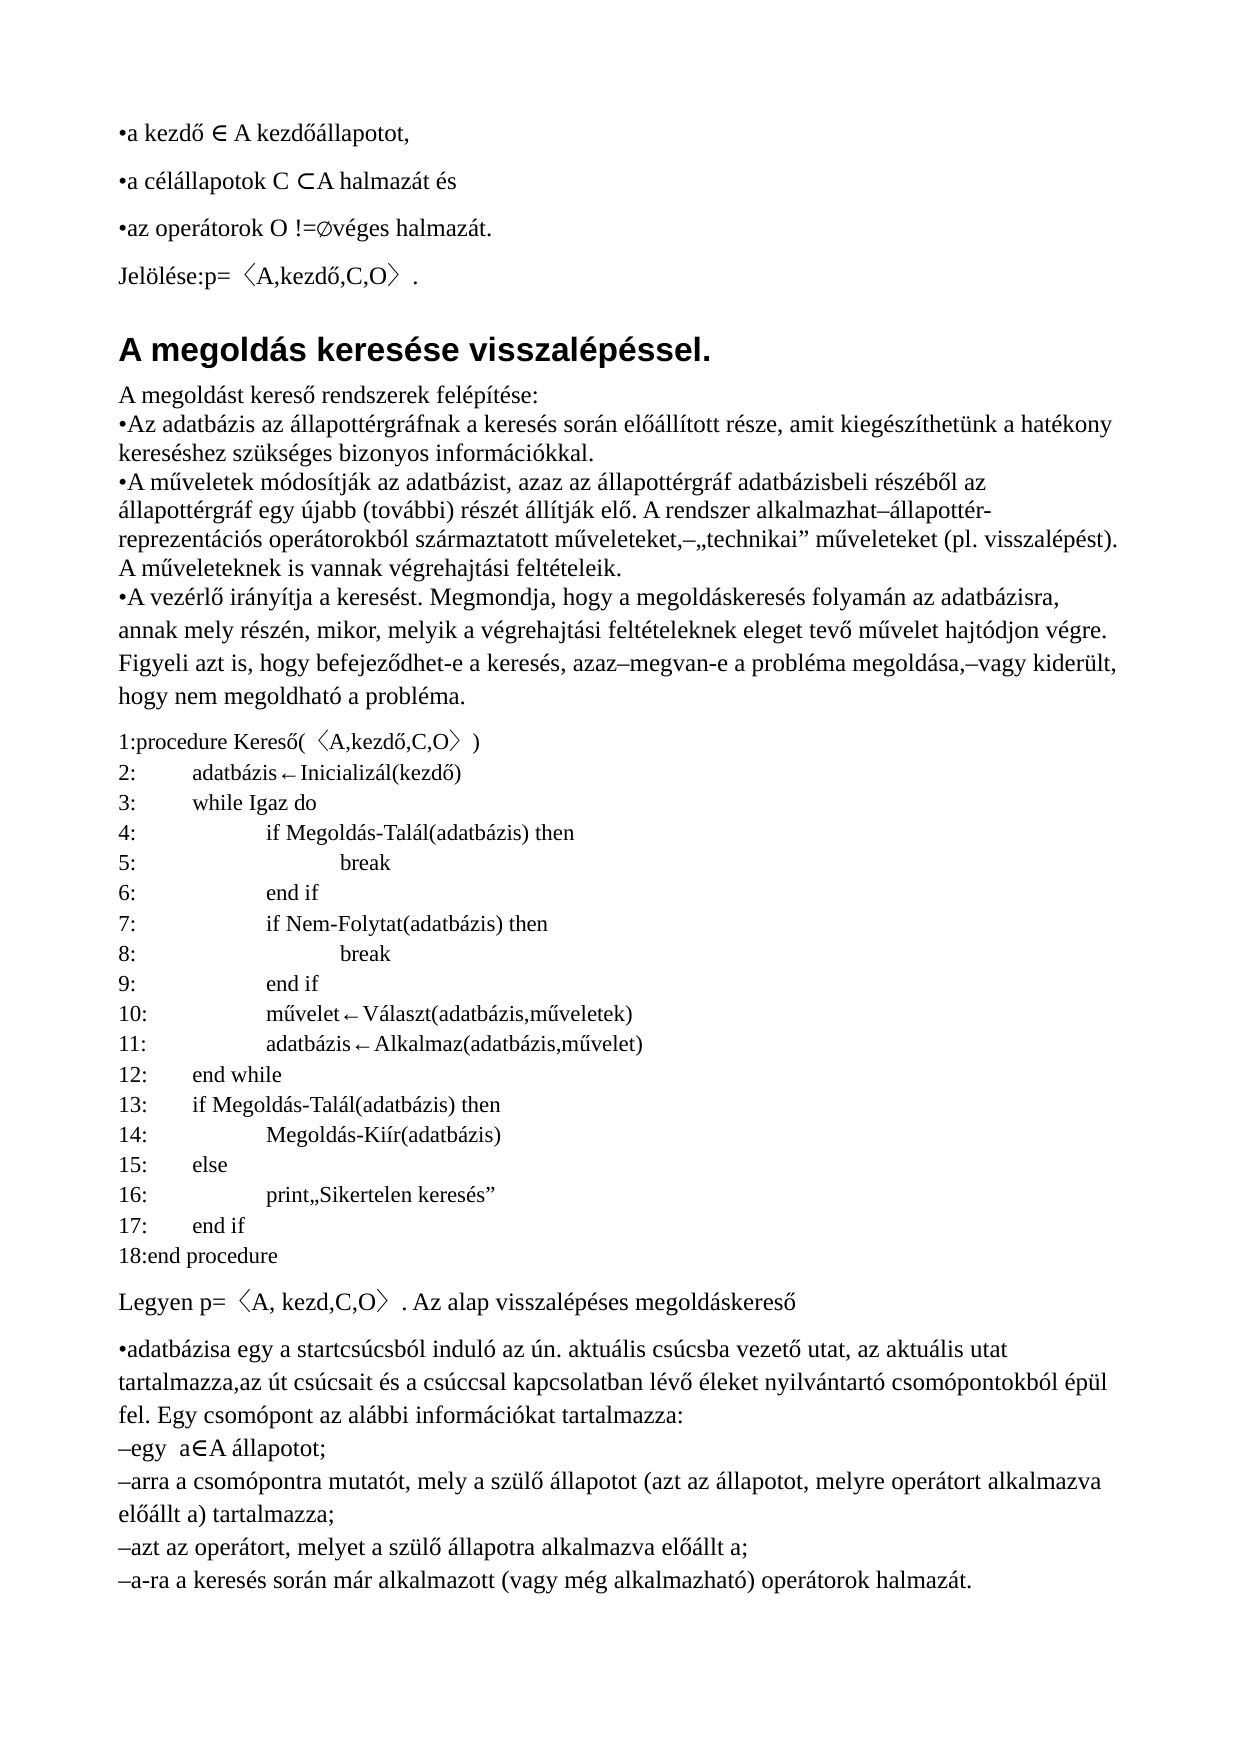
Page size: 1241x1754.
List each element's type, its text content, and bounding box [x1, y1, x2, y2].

text •az operátorok O !=∅véges halmazát. [118, 213, 1122, 242]
text A megoldást kereső rendszerek felépítése: [118, 381, 1122, 409]
text •a kezdő ∈ A kezdőállapotot, [118, 118, 1122, 147]
text 1:procedure Kereső(〈A,kezdő,C,O〉) 2: adatbázis←Inicializál(kezdő) 3: while Igaz do 4: if Megoldás-Talál(adatbázis) then 5: break 6: end if 7: if Nem-Folytat(adatbázis) then 8: break 9: end if 10: művelet←Választ(adatbázis,műveletek) 11: adatbázis←Alkalmaz(adatbázis,művelet) 12: end while 13: if Megoldás-Talál(adatbázis) then 14: Megoldás-Kiír(adatbázis) 15: else 16: print„Sikertelen keresés” 17: end if 18:end procedure [118, 728, 1122, 1268]
subtitle A megoldás keresése visszalépéssel. [118, 329, 1122, 368]
text •A vezérlő irányítja a keresést. Megmondja, hogy a megoldáskeresés folyamán az adatbázisra, annak mely részén, mikor, melyik a végrehajtási feltételeknek eleget tevő művelet hajtódjon végre. Figyeli azt is, hogy befejeződhet-e a keresés, azaz–megvan-e a probléma megoldása,–vagy kiderült, hogy nem megoldható a probléma. [118, 582, 1122, 709]
text Jelölése:p=〈A,kezdő,C,O〉. [118, 261, 1122, 290]
text •Az adatbázis az állapottérgráfnak a keresés során előállított része, amit kiegészíthetünk a hatékony kereséshez szükséges bizonyos információkkal. [118, 409, 1122, 467]
text Legyen p=〈A, kezd,C,O〉. Az alap visszalépéses megoldáskereső [118, 1287, 1122, 1316]
text •adatbázisa egy a startcsúcsból induló az ún. aktuális csúcsba vezető utat, az aktuális utat tartalmazza,az út csúcsait és a csúccsal kapcsolatban lévő éleket nyilvántartó csomópontokból épül fel. Egy csomópont az alábbi információkat tartalmazza: –egy a∈A állapotot; –arra a csomópontra mutatót, mely a szülő állapotot (azt az állapotot, melyre operátort alkalmazva előállt a) tartalmazza; –azt az operátort, melyet a szülő állapotra alkalmazva előállt a; –a-ra a keresés során már alkalmazott (vagy még alkalmazható) operátorok halmazát. [118, 1334, 1122, 1594]
text •a célállapotok C ⊂A halmazát és [118, 166, 1122, 194]
text •A műveletek módosítják az adatbázist, azaz az állapottérgráf adatbázisbeli részéből az állapottérgráf egy újabb (további) részét állítják elő. A rendszer alkalmazhat–állapottér-reprezentációs operátorokból származtatott műveleteket,–„technikai” műveleteket (pl. visszalépést). A műveleteknek is vannak végrehajtási feltételeik. [118, 467, 1122, 582]
